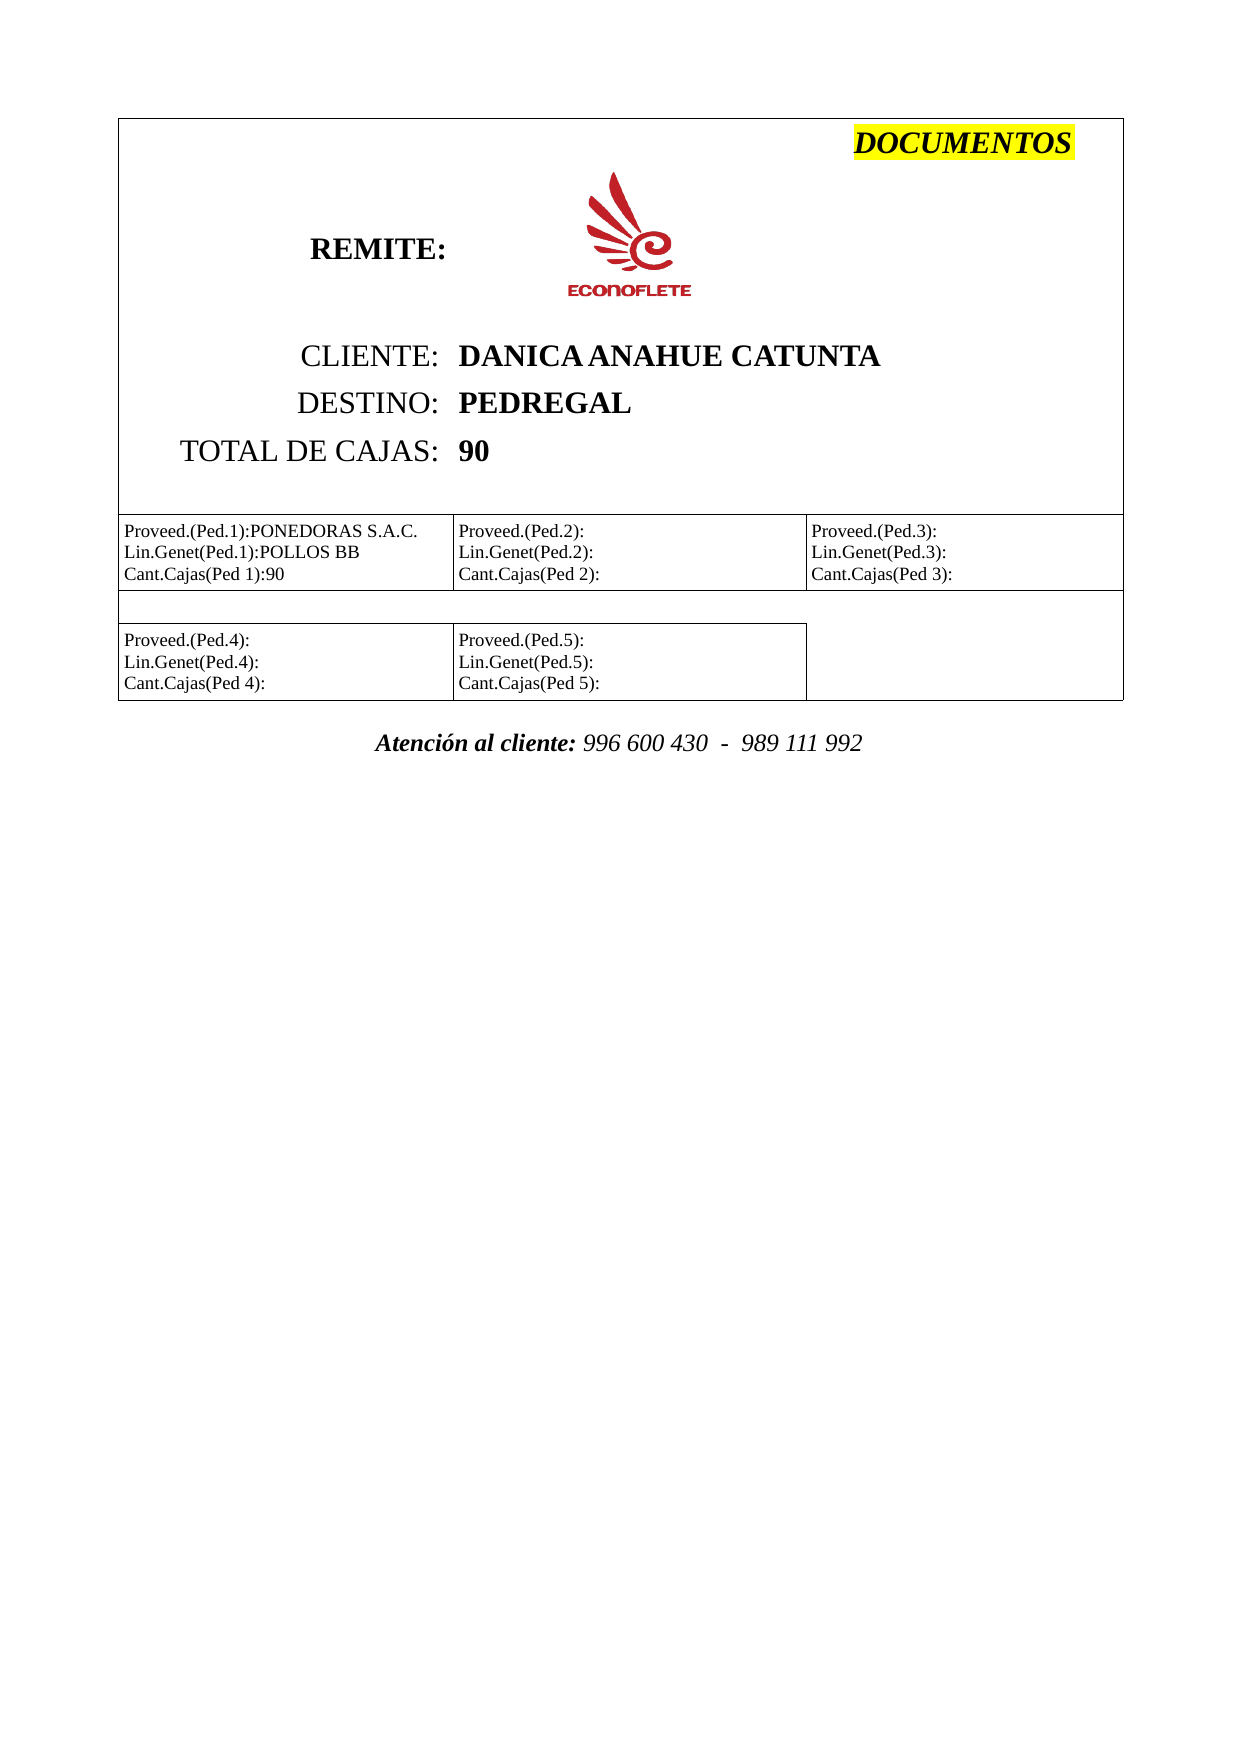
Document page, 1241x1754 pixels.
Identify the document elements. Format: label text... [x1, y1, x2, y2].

table_cell [453, 591, 806, 623]
table_cell Proveed.(Ped.2): Lin.Genet(Ped.2): Cant.Cajas(Ped 2): [454, 515, 806, 590]
table_cell [806, 166, 1123, 332]
table_cell 90 [453, 426, 1123, 474]
table_cell Proveed.(Ped.5): Lin.Genet(Ped.5): Cant.Cajas(Ped 5): [454, 624, 806, 699]
text Atención al cliente: 996 600 430 - 989 111 992 [118, 728, 1122, 757]
table_cell [453, 166, 806, 332]
table_cell CLIENTE: [119, 332, 453, 379]
table_cell DESTINO: [119, 379, 453, 426]
table_cell [806, 591, 1123, 623]
table_cell Proveed.(Ped.1):PONEDORAS S.A.C. Lin.Genet(Ped.1):POLLOS BB Cant.Cajas(Ped 1):90 [119, 515, 453, 590]
table_header DOCUMENTOS [806, 119, 1123, 166]
table_cell PEDREGAL [453, 379, 806, 426]
table_cell [806, 474, 1123, 514]
table_cell REMITE: [119, 166, 453, 332]
table_header [453, 119, 806, 166]
table_cell [453, 474, 806, 514]
table_cell Proveed.(Ped.3): Lin.Genet(Ped.3): Cant.Cajas(Ped 3): [807, 515, 1123, 590]
table_cell Proveed.(Ped.4): Lin.Genet(Ped.4): Cant.Cajas(Ped 4): [119, 624, 453, 699]
table_cell [119, 474, 453, 514]
table_cell [807, 623, 1123, 699]
table_cell [806, 379, 1123, 426]
table_cell [119, 591, 453, 623]
table_cell TOTAL DE CAJAS: [119, 426, 453, 474]
table_cell DANICA ANAHUE CATUNTA [453, 332, 1123, 379]
picture [552, 171, 707, 297]
table_header [119, 119, 453, 166]
